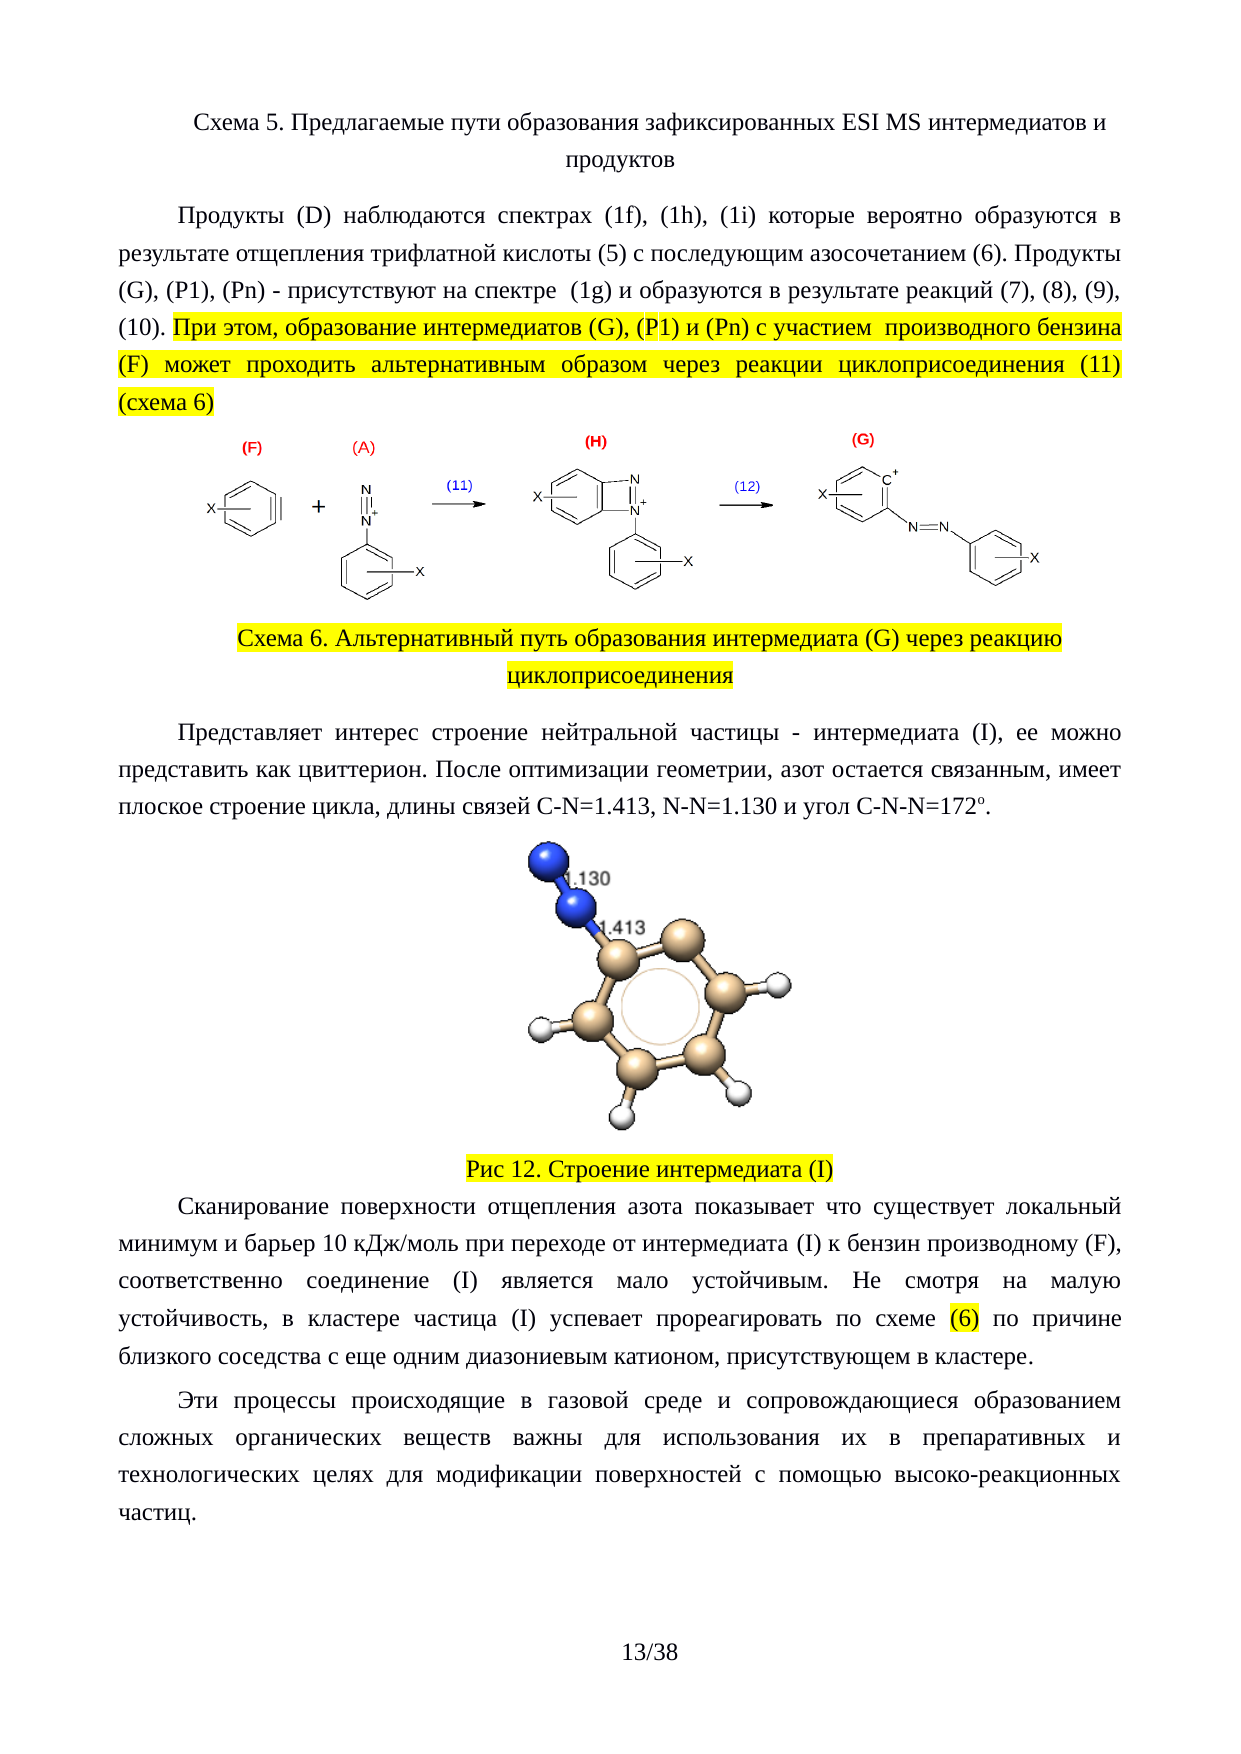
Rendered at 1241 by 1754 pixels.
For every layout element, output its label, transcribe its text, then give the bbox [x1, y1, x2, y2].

text Рис 12. Строение интермедиата (I) [118, 1154, 1122, 1182]
text Схема 5. Предлагаемые пути образования зафиксированных ESI MS интермедиатов и продуктов [118, 107, 1122, 173]
text Сканирование поверхности отщепления азота показывает что существует локальный минимум и барьер 10 кДж/моль при переходе от интермедиата (I) к бензин производному (F), соответственно соединение (I) является мало устойчивым. Не смотря на малую устойчивость, в кластере частица (I) успевает прореагировать по схеме (6) по причине близкого соседства с еще одним диазониевым катионом, присутствующем в кластере﻿. [118, 1191, 1122, 1375]
text Продукты (D) наблюдаются спектрах (1f), (1h), (1i) которые вероятно образуются в результате отщепления трифлатной кислоты (5) с последующим азосочетанием (6). Продукты (G), (P1), (Pn) - присутствуют на спектре (1g) и образуются в результате реакций (7), (8), (9), (10). При этом, образование интермедиатов (G), (P1) и (Pn) с участием производного бензина (F) может проходить альтернативным образом через реакции циклоприсоединения (11) (схема 6) [118, 200, 1122, 416]
picture [194, 424, 1046, 615]
picture [491, 828, 809, 1146]
text Эти процессы происходящие в газовой среде и сопровождающиеся образованием сложных органических веществ важны для использования их в препаративных и технологических целях для модификации поверхностей с помощью высоко-реакционных частиц. [118, 1385, 1122, 1525]
text Представляет интерес строение нейтральной частицы - интермедиата (I), ее можно представить как цвиттерион. После оптимизации геометрии, азот остается связанным, имеет плоское строение цикла, длины связей C-N=1.413, N-N=1.130 и угол C-N-N=172o. [118, 717, 1122, 820]
text Схема 6. Альтернативный путь образования интермедиата (G) через реакцию циклоприсоединения [118, 623, 1122, 689]
